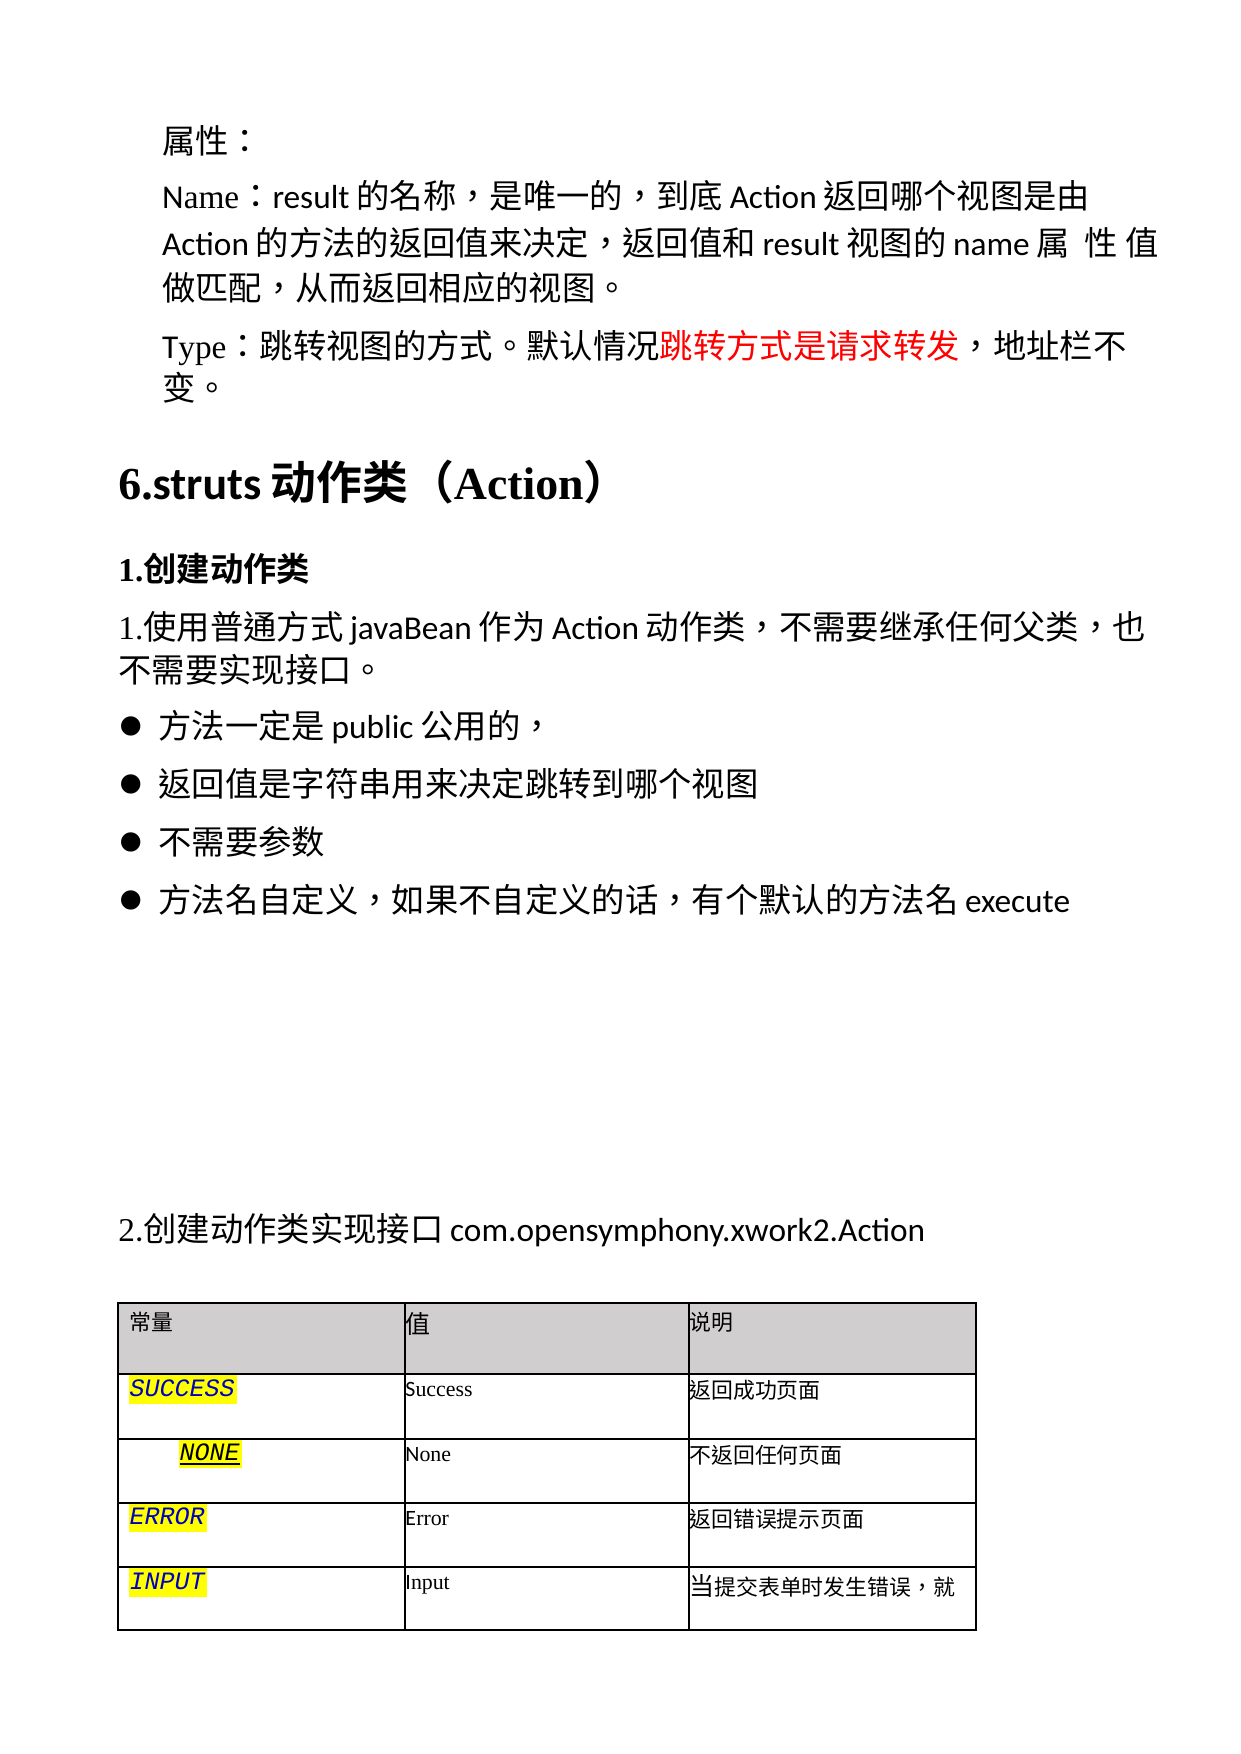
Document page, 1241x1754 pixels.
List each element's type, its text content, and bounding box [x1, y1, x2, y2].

table_cell 返回错误提示页面 [690, 1504, 975, 1566]
text Name：result的名称，是唯一的，到底Action返回哪个视图是由Action的方法的返回值来决定，返回值和result视图的name属 性 值做匹配，从而返回相应的视图。 [162, 176, 1169, 310]
table_cell 返回成功页面 [690, 1375, 975, 1438]
subtitle 1.创建动作类 [118, 546, 1169, 592]
text 属性： [162, 118, 1169, 163]
table_cell Error [406, 1504, 688, 1566]
table_header 说明 [690, 1304, 975, 1373]
text l方法名自定义，如果不自定义的话，有个默认的方法名execute [118, 877, 1169, 922]
table_cell NONE [119, 1440, 404, 1502]
text Type：跳转视图的方式。默认情况跳转方式是请求转发，地址栏不变。 [162, 323, 1169, 409]
table_header 常量 [119, 1304, 404, 1373]
table_cell 当提交表单时发生错误，就 [690, 1568, 975, 1629]
table_cell Input [406, 1568, 688, 1629]
subtitle 6.struts动作类（Action） [118, 447, 1169, 513]
table_cell ERROR [119, 1504, 404, 1566]
table_header 值 [406, 1304, 688, 1373]
text l不需要参数 [118, 819, 1169, 864]
text 1.使用普通方式javaBean作为Action动作类，不需要继承任何父类，也不需要实现接口。 [118, 604, 1169, 690]
table_cell 不返回任何页面 [690, 1440, 975, 1502]
text l方法一定是public公用的， [118, 703, 1169, 748]
text 2.创建动作类实现接口com.opensymphony.xwork2.Action [118, 1203, 1169, 1251]
table_cell None [406, 1440, 688, 1502]
text l返回值是字符串用来决定跳转到哪个视图 [118, 761, 1169, 806]
table_cell SUCCESS [119, 1375, 404, 1438]
table_cell INPUT [119, 1568, 404, 1629]
table_cell Success [406, 1375, 688, 1438]
